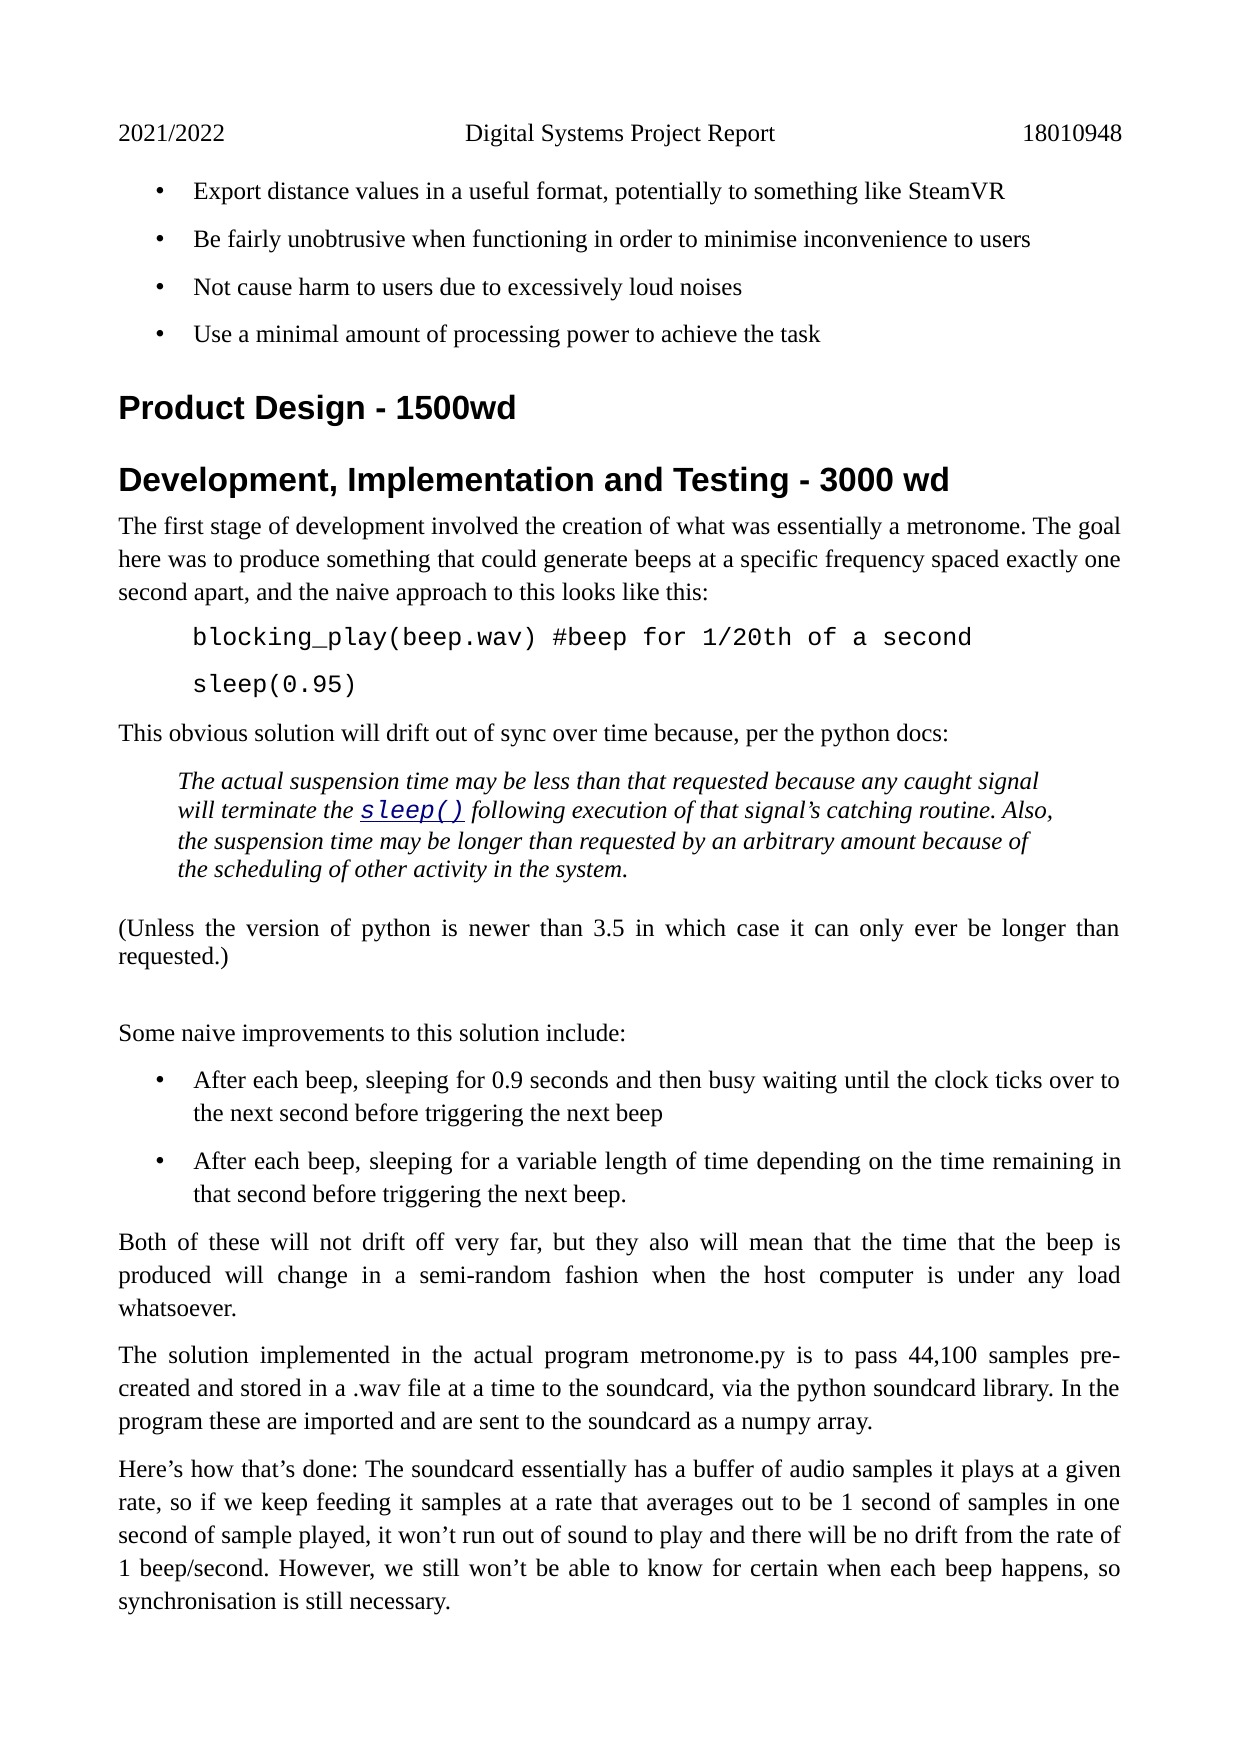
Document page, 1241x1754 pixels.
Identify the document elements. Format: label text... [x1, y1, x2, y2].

list Be fairly unobtrusive when functioning in order to minimise inconvenience to users [156, 224, 1122, 253]
subtitle Product Design - 1500wd [118, 388, 1122, 426]
list After each beep, sleeping for 0.9 seconds and then busy waiting until the clock ticks over to the next second before triggering the next beep [156, 1065, 1122, 1127]
text The actual suspension time may be less than that requested because any caught signal will terminate the sleep() following execution of that signal’s catching routine. Also, the suspension time may be longer than requested by an arbitrary amount because of the scheduling of other activity in the system. [177, 766, 1063, 883]
text This obvious solution will drift out of sync over time because, per the python docs: [118, 718, 1122, 747]
text Here’s how that’s done: The soundcard essentially has a buffer of audio samples it plays at a given rate, so if we keep feeding it samples at a rate that averages out to be 1 second of samples in one second of sample played, it won’t run out of sound to play and there will be no drift from the rate of 1 beep/second. However, we still won’t be able to know for certain when each beep happens, so synchronisation is still necessary. [118, 1454, 1122, 1615]
text The solution implemented in the actual program metronome.py is to pass 44,100 samples pre-created and stored in a .wav file at a time to the soundcard, via the python soundcard library. In the program these are imported and are sent to the soundcard as a numpy array. [118, 1340, 1122, 1435]
text The first stage of development involved the creation of what was essentially a metronome. The goal here was to produce something that could generate beeps at a specific frequency spaced exactly one second apart, and the naive approach to this looks like this: [118, 511, 1122, 606]
list After each beep, sleeping for a variable length of time depending on the time remaining in that second before triggering the next beep. [156, 1146, 1122, 1208]
text blocking_play(beep.wav) #beep for 1/20th of a second [118, 624, 1122, 653]
text Some naive improvements to this solution include: [118, 1018, 1122, 1047]
text (Unless the version of python is newer than 3.5 in which case it can only ever be longer than requested.) [118, 913, 1122, 970]
list Not cause harm to users due to excessively loud noises [156, 272, 1122, 300]
text sleep(0.95) [118, 671, 1122, 700]
text Both of these will not drift off very far, but they also will mean that the time that the beep is produced will change in a semi-random fashion when the host computer is under any load whatsoever. [118, 1227, 1122, 1321]
subtitle Development, Implementation and Testing - 3000 wd [118, 459, 1122, 498]
list Export distance values in a useful format, potentially to something like SteamVR [156, 176, 1122, 205]
list Use a minimal amount of processing power to achieve the task [156, 319, 1122, 348]
